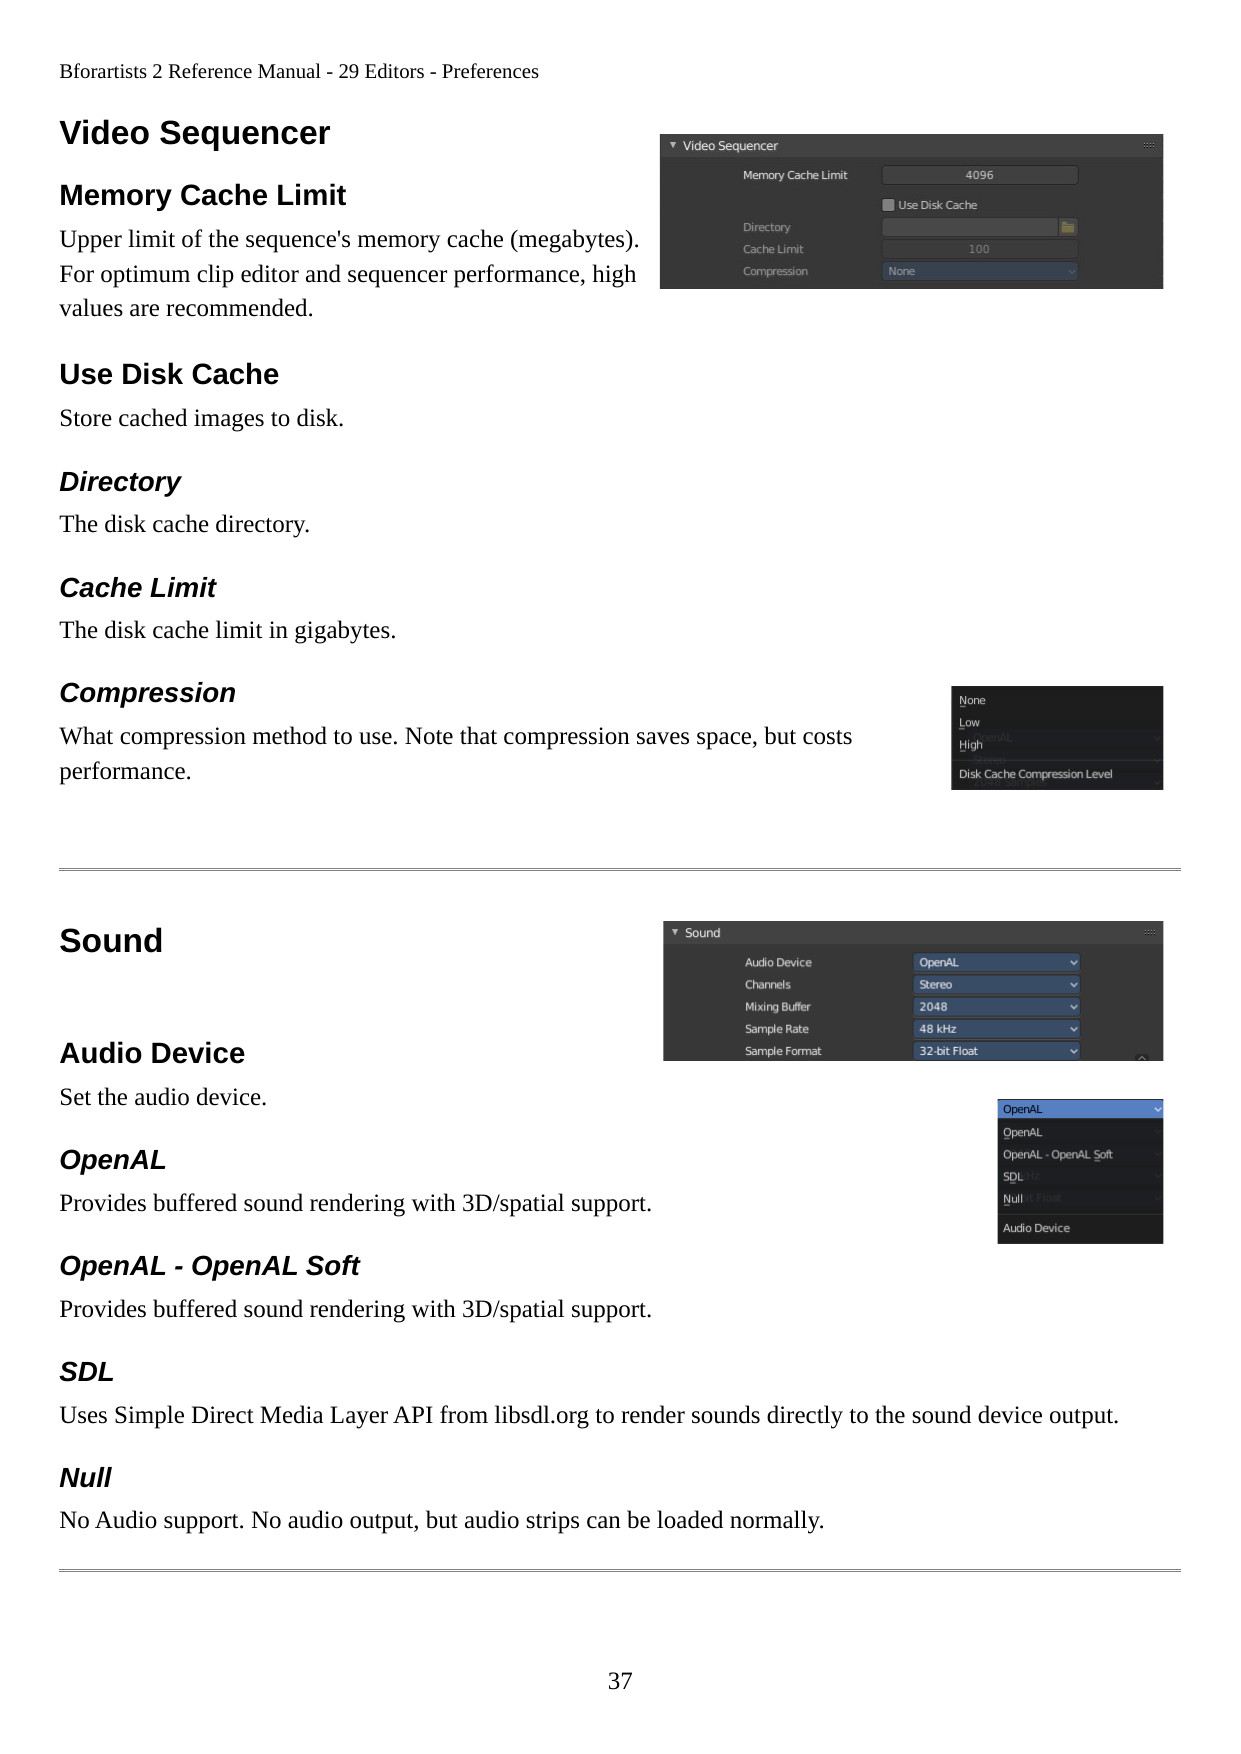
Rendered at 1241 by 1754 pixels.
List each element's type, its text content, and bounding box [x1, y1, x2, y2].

text Store cached images to disk. [59, 403, 1181, 432]
subtitle OpenAL [59, 1143, 997, 1175]
subtitle Compression [59, 677, 1181, 709]
text Provides buffered sound rendering with 3D/spatial support. [59, 1188, 997, 1217]
subtitle OpenAL - OpenAL Soft [59, 1249, 1181, 1281]
picture [663, 921, 1164, 1061]
text Uses Simple Direct Media Layer API from libsdl.org to render sounds directly to the sound device output. [59, 1400, 1181, 1428]
subtitle [1164, 921, 1181, 959]
picture [659, 134, 1164, 289]
subtitle Cache Limit [59, 571, 1181, 603]
subtitle Use Disk Cache [59, 357, 1181, 391]
subtitle Sound [59, 921, 663, 959]
subtitle Directory [59, 465, 1181, 497]
text What compression method to use. Note that compression saves space, but costs performance. [59, 721, 951, 784]
text Provides buffered sound rendering with 3D/spatial support. [59, 1294, 1181, 1322]
subtitle [1164, 1143, 1181, 1175]
subtitle SDL [59, 1355, 1181, 1387]
text No Audio support. No audio output, but audio strips can be loaded normally. [59, 1506, 1181, 1534]
picture [997, 1099, 1164, 1244]
subtitle Memory Cache Limit [59, 178, 659, 212]
text The disk cache directory. [59, 509, 1181, 538]
subtitle Audio Device [59, 1036, 1181, 1069]
text The disk cache limit in gigabytes. [59, 615, 1181, 644]
text Upper limit of the sequence's memory cache (megabytes). For optimum clip editor and sequencer performance, high values are recommended. [59, 224, 1181, 322]
subtitle Video Sequencer [59, 113, 1181, 151]
text Set the audio device. [59, 1082, 1181, 1111]
subtitle [1164, 178, 1181, 212]
picture [951, 686, 1164, 790]
subtitle Null [59, 1461, 1181, 1493]
